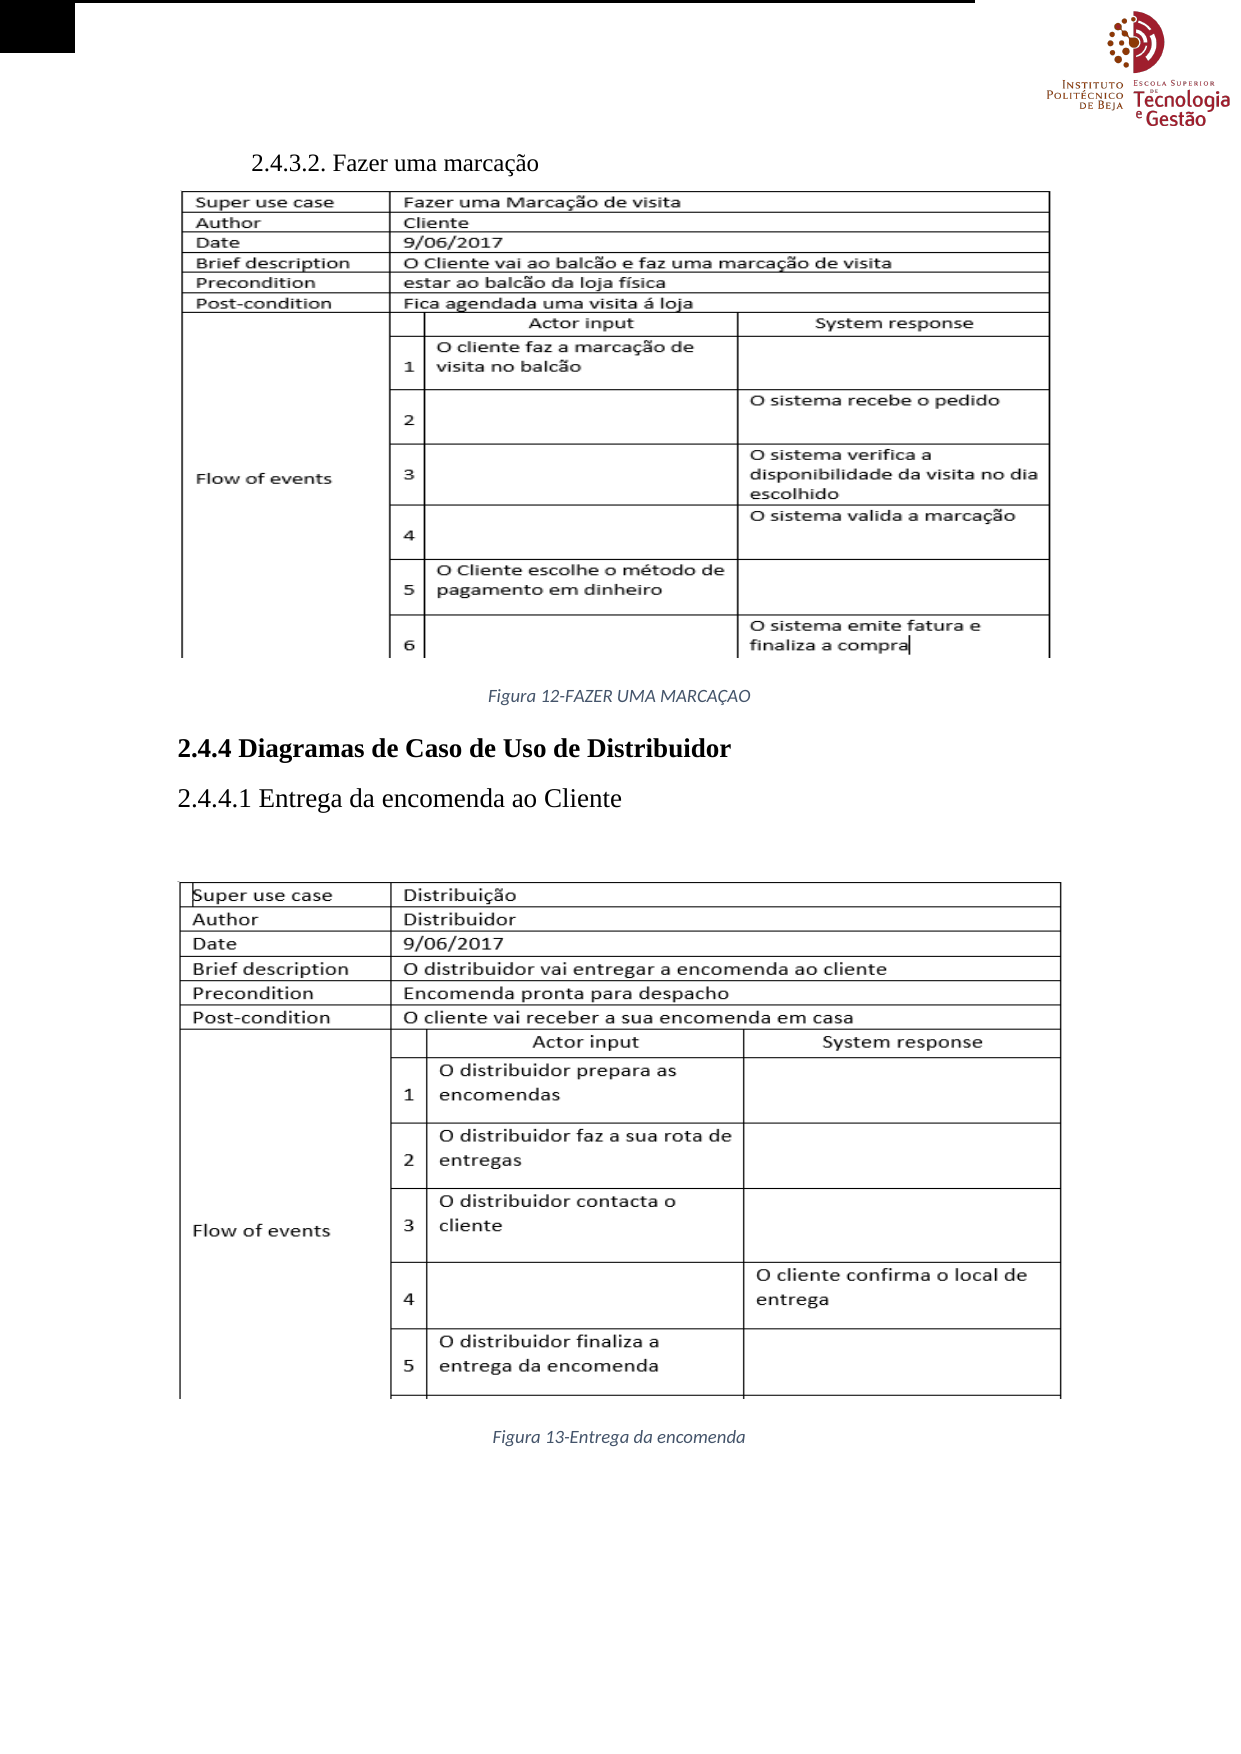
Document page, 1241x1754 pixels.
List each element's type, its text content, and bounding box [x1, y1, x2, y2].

text Figura 13-Entrega da encomenda [177, 1425, 1063, 1448]
subtitle 2.4.4 Diagramas de Caso de Uso de Distribuidor [177, 732, 1063, 763]
text Figura 12-FAZER UMA MARCAÇAO [177, 684, 1063, 707]
subtitle 2.4.3.2. Fazer uma marcação [177, 148, 1063, 176]
subtitle 2.4.4.1 Entrega da encomenda ao Cliente [177, 782, 1063, 814]
